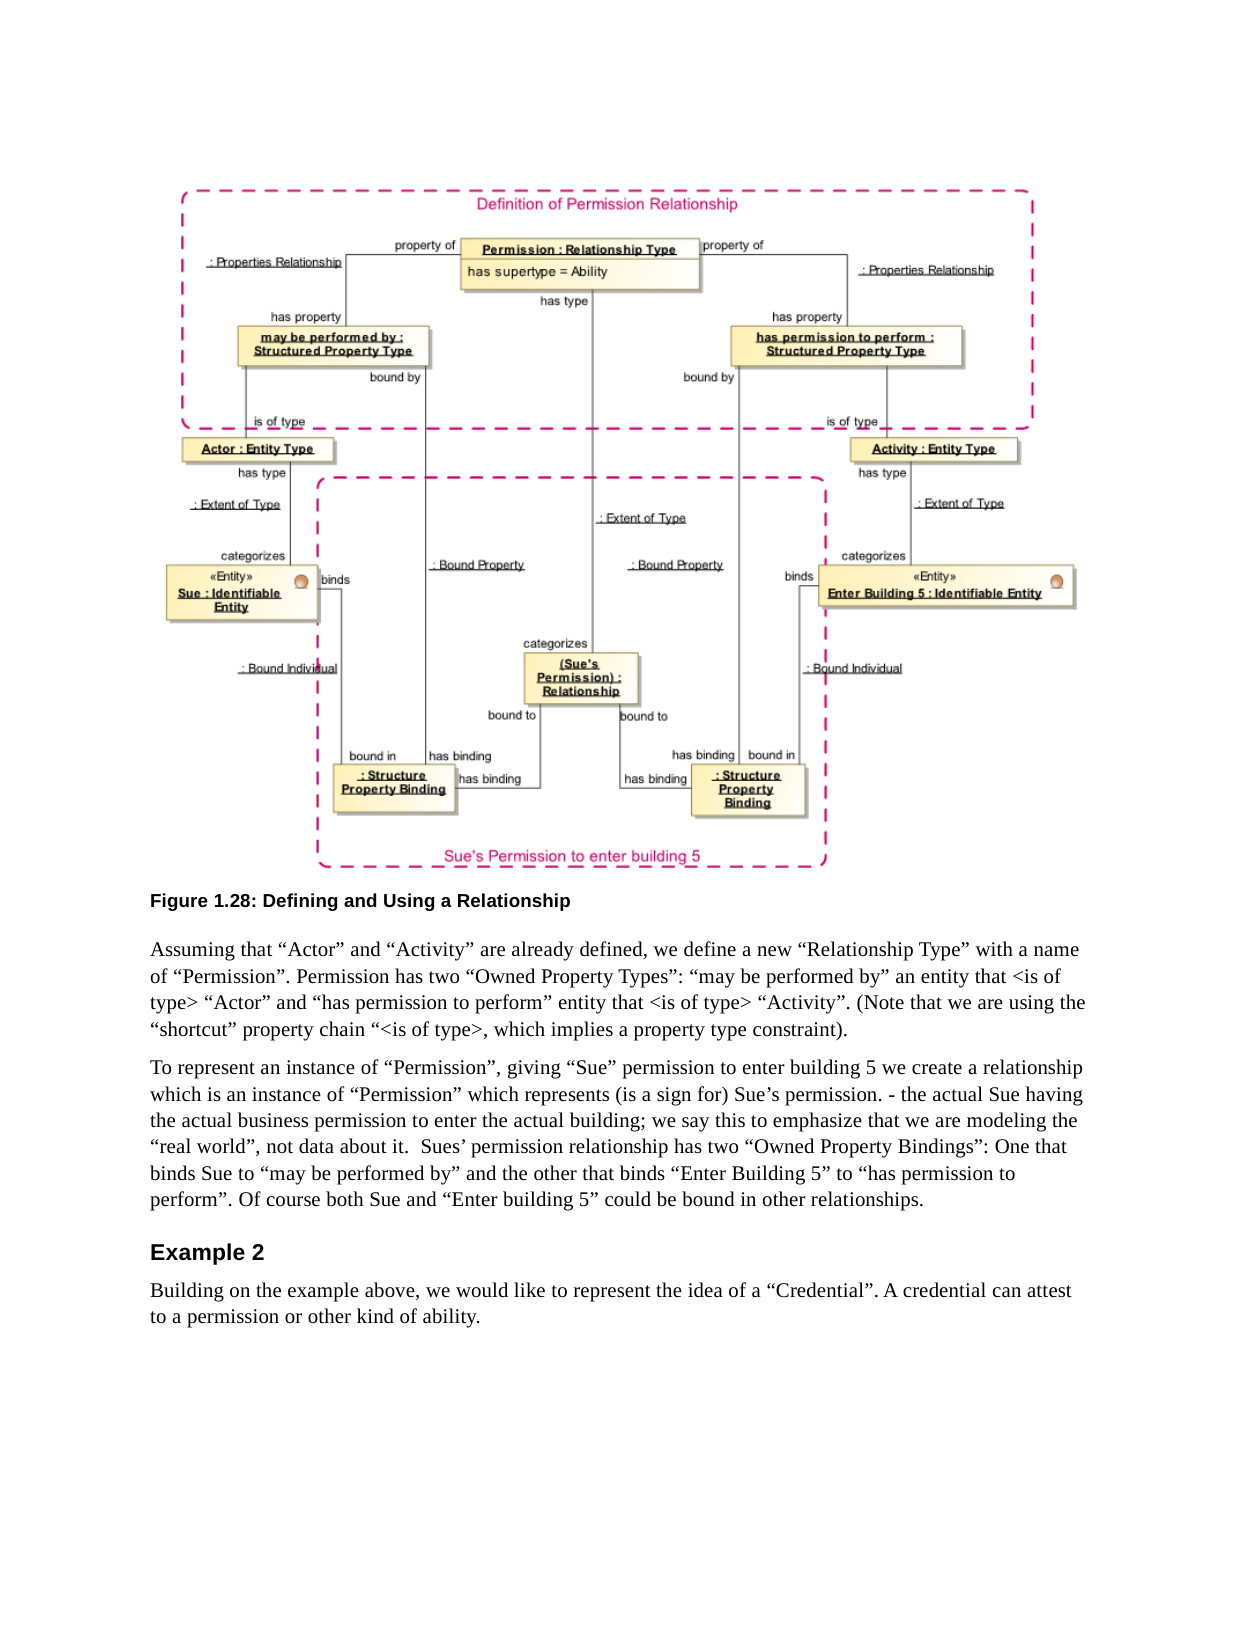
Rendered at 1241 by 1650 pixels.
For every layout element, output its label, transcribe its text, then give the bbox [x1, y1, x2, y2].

text Example 2 [150, 1239, 1090, 1266]
text Assuming that “Actor” and “Activity” are already defined, we define a new “Relationship Type” with a name of “Permission”. Permission has two “Owned Property Types”: “may be performed by” an entity that <is of type> “Actor” and “has permission to perform” entity that <is of type> “Activity”. (Note that we are using the “shortcut” property chain “<is of type>, which implies a property type constraint). [150, 911, 1090, 1041]
text To represent an instance of “Permission”, giving “Sue” permission to enter building 5 we create a relationship which is an instance of “Permission” which represents (is a sign for) Sue’s permission. - the actual Sue having the actual business permission to enter the actual building; we say this to emphasize that we are modeling the “real world”, not data about it. Sues’ permission relationship has two “Owned Property Bindings”: One that binds Sue to “may be performed by” and the other that binds “Enter Building 5” to “has permission to perform”. Of course both Sue and “Enter building 5” could be bound in other relationships. [150, 1055, 1090, 1211]
picture [150, 173, 1090, 884]
text [150, 150, 1090, 173]
text Building on the example above, we would like to represent the idea of a “Credential”. A credential can attest to a permission or other kind of ability. [150, 1277, 1090, 1328]
text Figure 0.28: Defining and Using a Relationship [150, 884, 1090, 911]
